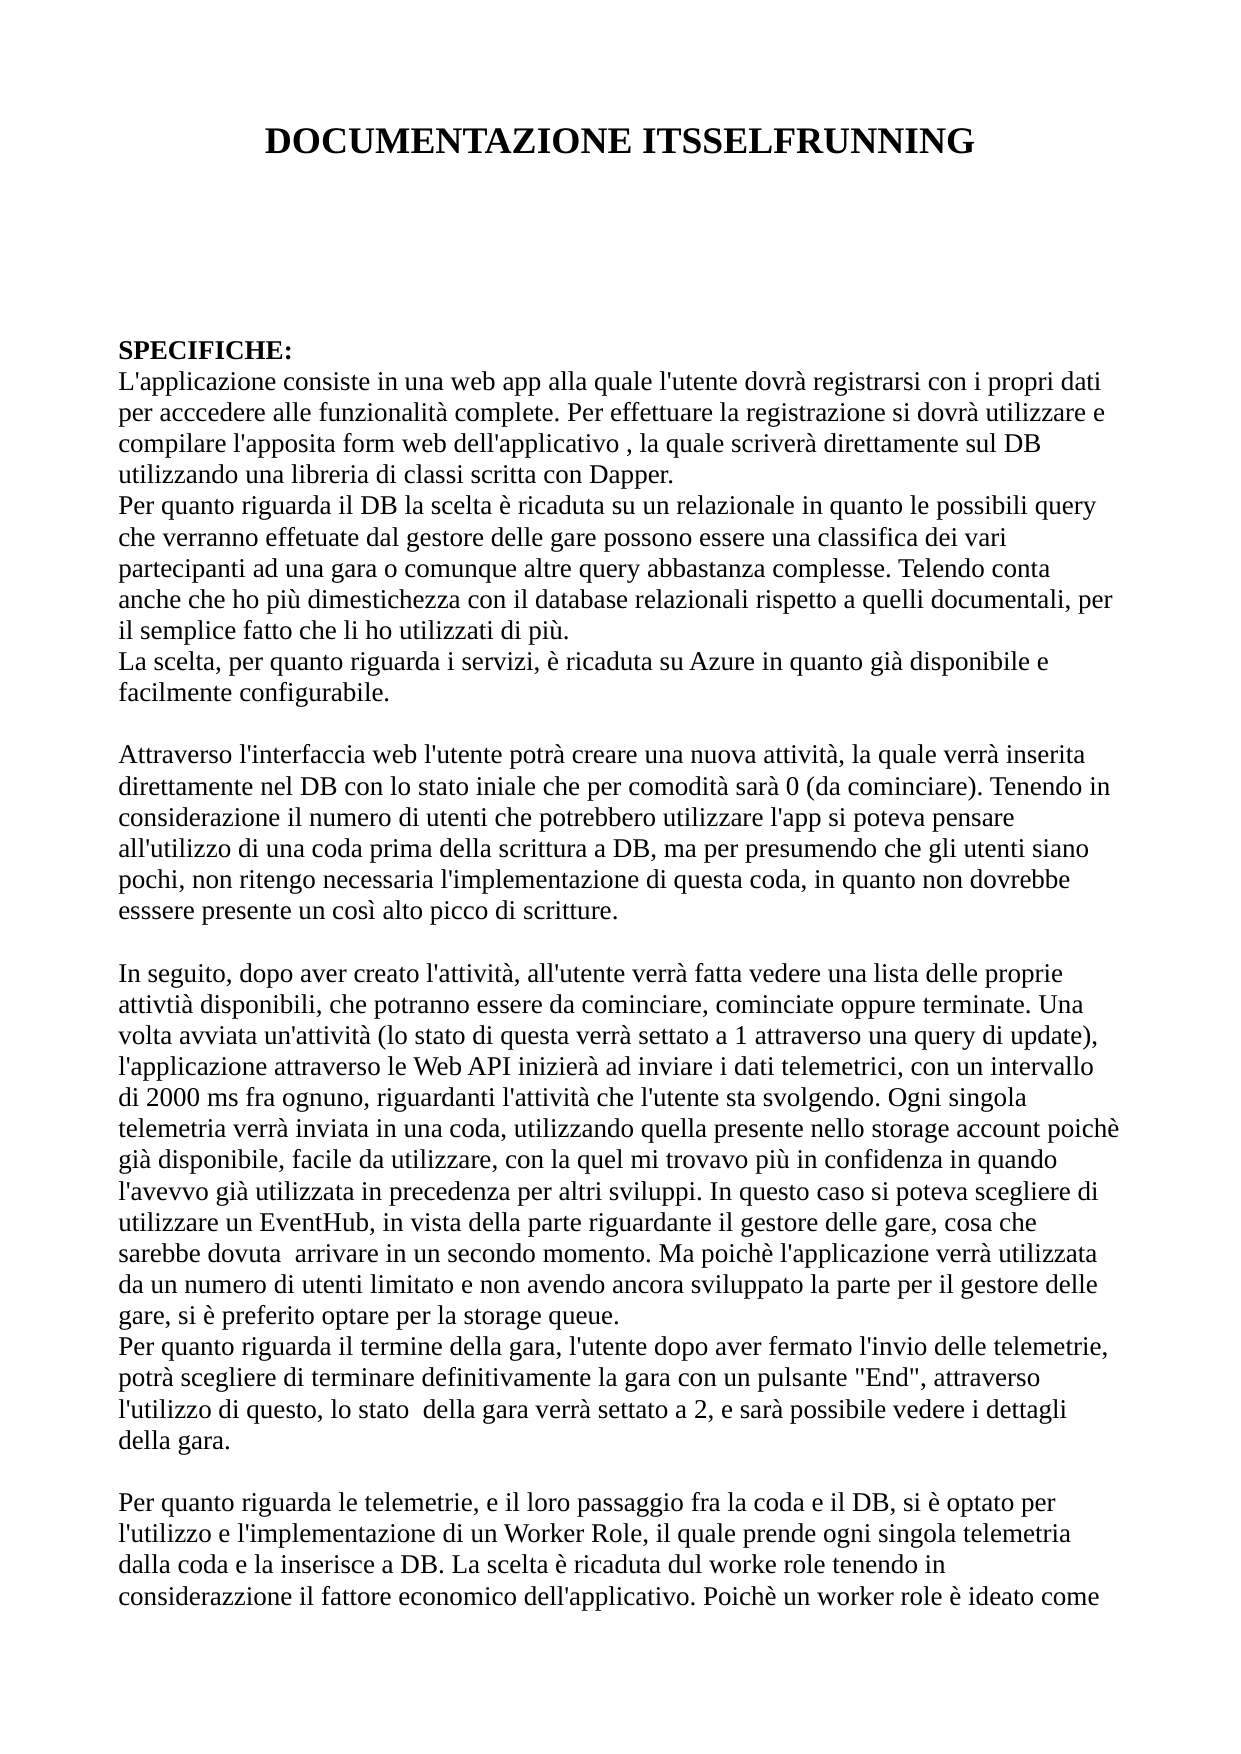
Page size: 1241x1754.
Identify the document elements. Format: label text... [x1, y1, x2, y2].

text Per quanto riguarda le telemetrie, e il loro passaggio fra la coda e il DB, si è optato per l'utilizzo e l'implementazione di un Worker Role, il quale prende ogni singola telemetria dalla coda e la inserisce a DB. La scelta è ricaduta dul worke role tenendo in considerazzione il fattore economico dell'applicativo. Poichè un worker role è ideato come [118, 1486, 1122, 1611]
text L'applicazione consiste in una web app alla quale l'utente dovrà registrarsi con i propri dati per acccedere alle funzionalità complete. Per effettuare la registrazione si dovrà utilizzare e compilare l'apposita form web dell'applicativo , la quale scriverà direttamente sul DB utilizzando una libreria di classi scritta con Dapper. [118, 365, 1122, 489]
text Per quanto riguarda il DB la scelta è ricaduta su un relazionale in quanto le possibili query che verranno effetuate dal gestore delle gare possono essere una classifica dei vari partecipanti ad una gara o comunque altre query abbastanza complesse. Telendo conta anche che ho più dimestichezza con il database relazionali rispetto a quelli documentali, per il semplice fatto che li ho utilizzati di più. [118, 489, 1122, 645]
text Attraverso l'interfaccia web l'utente potrà creare una nuova attività, la quale verrà inserita direttamente nel DB con lo stato iniale che per comodità sarà 0 (da cominciare). Tenendo in considerazione il numero di utenti che potrebbero utilizzare l'app si poteva pensare all'utilizzo di una coda prima della scrittura a DB, ma per presumendo che gli utenti siano pochi, non ritengo necessaria l'implementazione di questa coda, in quanto non dovrebbe esssere presente un così alto picco di scritture. [118, 739, 1122, 926]
text Per quanto riguarda il termine della gara, l'utente dopo aver fermato l'invio delle telemetrie, potrà scegliere di terminare definitivamente la gara con un pulsante "End", attraverso l'utilizzo di questo, lo stato della gara verrà settato a 2, e sarà possibile vedere i dettagli della gara. [118, 1330, 1122, 1455]
text La scelta, per quanto riguarda i servizi, è ricaduta su Azure in quanto già disponibile e facilmente configurabile. [118, 645, 1122, 707]
text SPECIFICHE: [118, 334, 1122, 365]
text In seguito, dopo aver creato l'attività, all'utente verrà fatta vedere una lista delle proprie attivtià disponibili, che potranno essere da cominciare, cominciate oppure terminate. Una volta avviata un'attività (lo stato di questa verrà settato a 1 attraverso una query di update), l'applicazione attraverso le Web API inizierà ad inviare i dati telemetrici, con un intervallo di 2000 ms fra ognuno, riguardanti l'attività che l'utente sta svolgendo. Ogni singola telemetria verrà inviata in una coda, utilizzando quella presente nello storage account poichè già disponibile, facile da utilizzare, con la quel mi trovavo più in confidenza in quando l'avevvo già utilizzata in precedenza per altri sviluppi. In questo caso si poteva scegliere di utilizzare un EventHub, in vista della parte riguardante il gestore delle gare, cosa che sarebbe dovuta arrivare in un secondo momento. Ma poichè l'applicazione verrà utilizzata da un numero di utenti limitato e non avendo ancora sviluppato la parte per il gestore delle gare, si è preferito optare per la storage queue. [118, 957, 1122, 1330]
text DOCUMENTAZIONE ITSSELFRUNNING [118, 118, 1122, 161]
